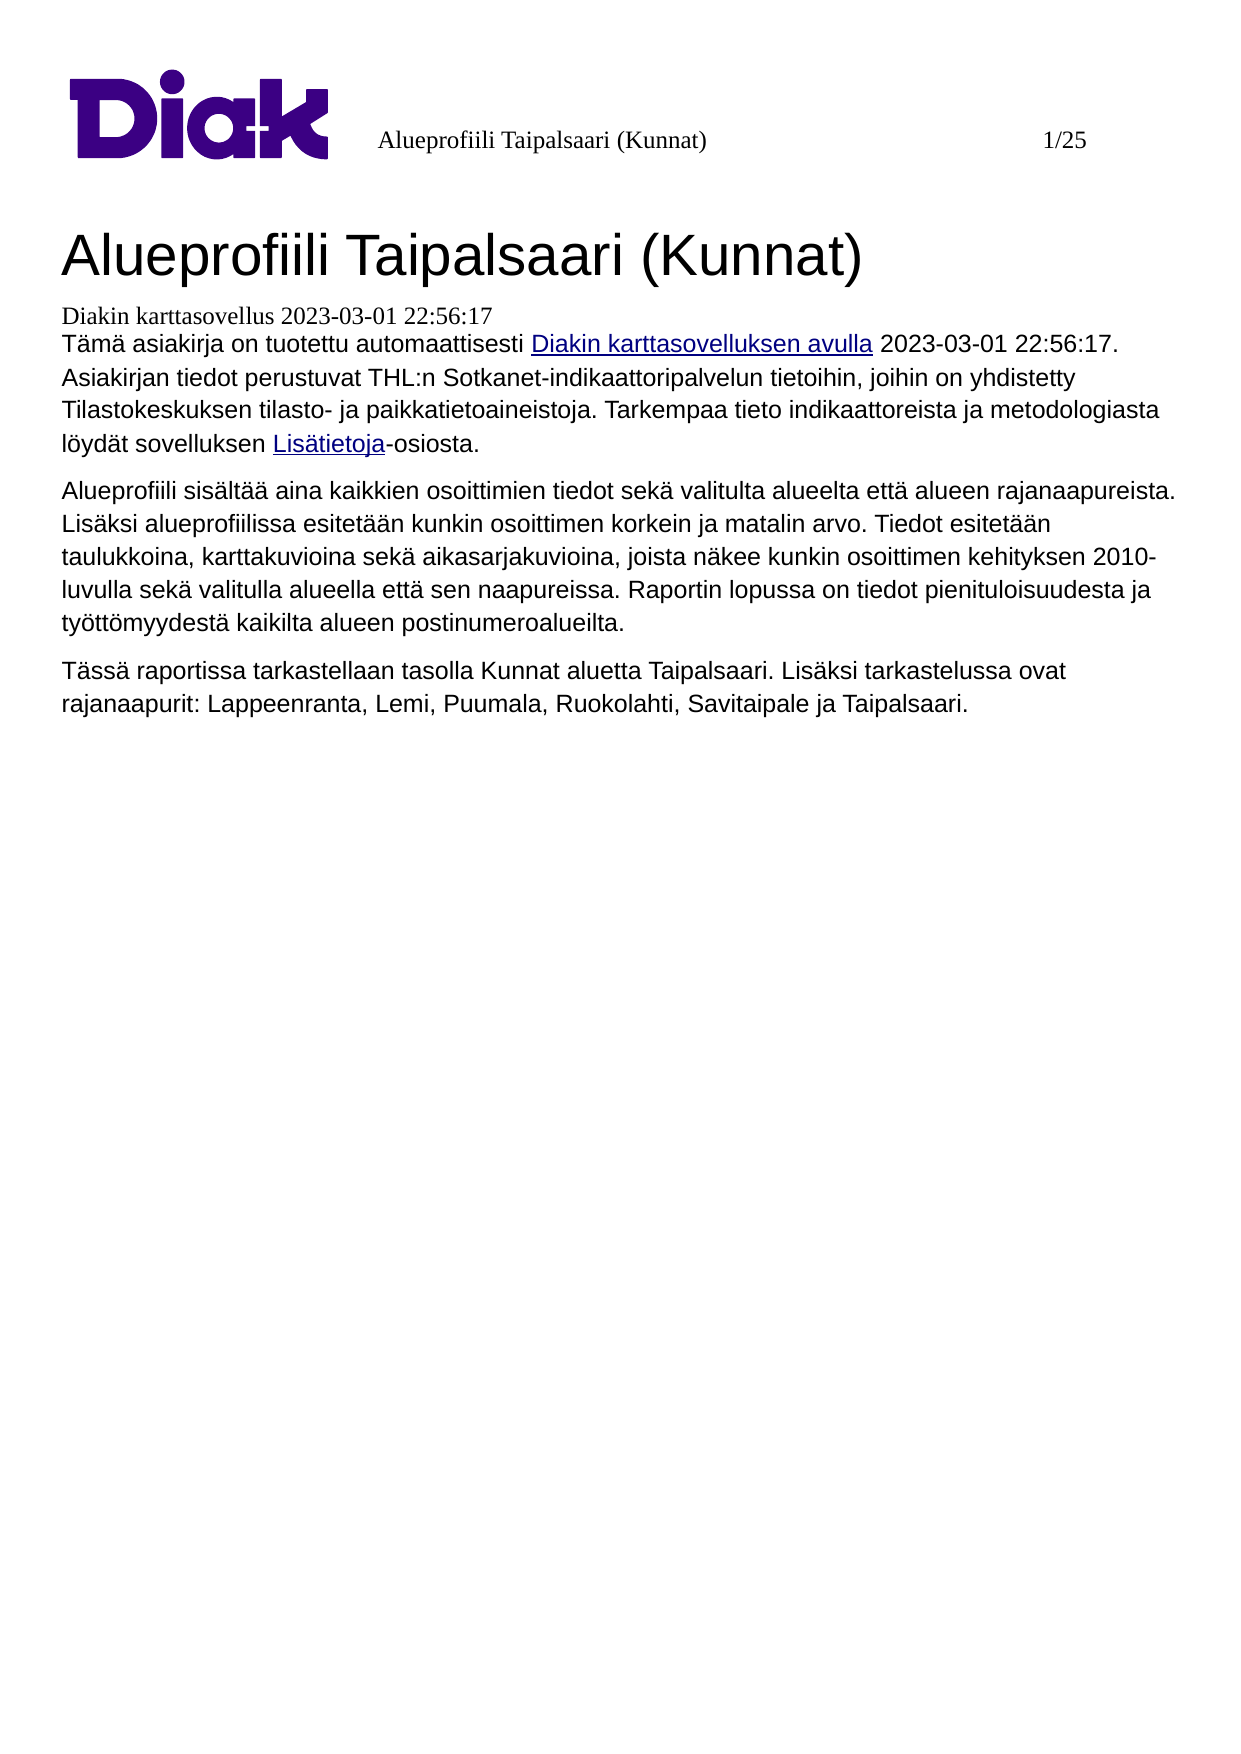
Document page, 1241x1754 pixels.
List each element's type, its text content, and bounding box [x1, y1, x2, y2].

title Alueprofiili Taipalsaari (Kunnat) [61, 221, 1179, 288]
text Diakin karttasovellus 2023-03-01 22:56:17 [61, 301, 1179, 329]
text Alueprofiili sisältää aina kaikkien osoittimien tiedot sekä valitulta alueelta että alueen rajanaapureista. Lisäksi alueprofiilissa esitetään kunkin osoittimen korkein ja matalin arvo. Tiedot esitetään taulukkoina, karttakuvioina sekä aikasarjakuvioina, joista näkee kunkin osoittimen kehityksen 2010-luvulla sekä valitulla alueella että sen naapureissa. Raportin lopussa on tiedot pienituloisuudesta ja työttömyydestä kaikilta alueen postinumeroalueilta. [61, 476, 1179, 637]
text Tämä asiakirja on tuotettu automaattisesti Diakin karttasovelluksen avulla 2023-03-01 22:56:17. Asiakirjan tiedot perustuvat THL:n Sotkanet-indikaattoripalvelun tietoihin, joihin on yhdistetty Tilastokeskuksen tilasto- ja paikkatietoaineistoja. Tarkempaa tieto indikaattoreista ja metodologiasta löydät sovelluksen Lisätietoja-osiosta. [61, 329, 1179, 457]
text Tässä raportissa tarkastellaan tasolla Kunnat aluetta Taipalsaari. Lisäksi tarkastelussa ovat rajanaapurit: Lappeenranta, Lemi, Puumala, Ruokolahti, Savitaipale ja Taipalsaari. [61, 656, 1179, 718]
